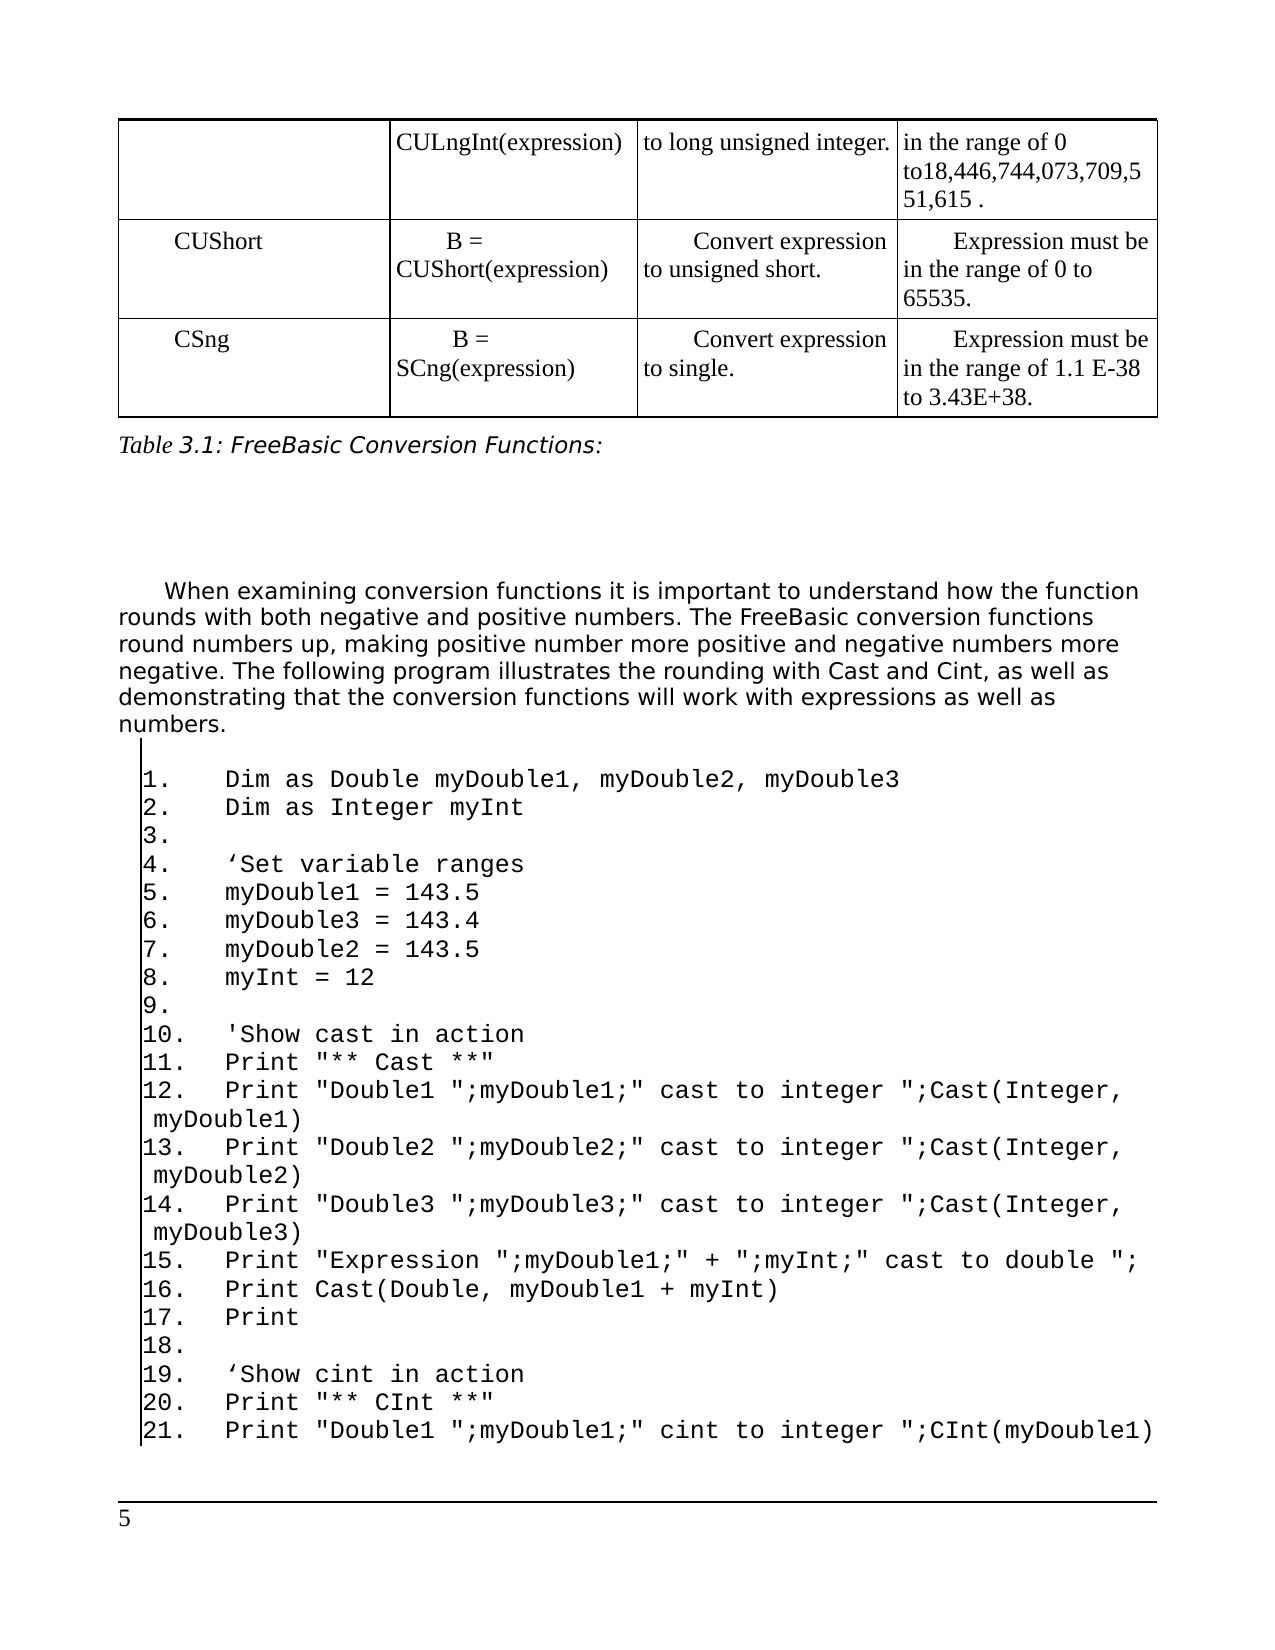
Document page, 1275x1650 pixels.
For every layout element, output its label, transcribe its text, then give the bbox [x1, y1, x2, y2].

list ‘Show cint in action [142, 1361, 1157, 1389]
list Print "Double1 ";myDouble1;" cast to integer ";Cast(Integer, myDouble1) [142, 1078, 1157, 1134]
list Print "** Cast **" [142, 1049, 1157, 1078]
text Table 3.1: FreeBasic Conversion Functions: [118, 430, 1157, 459]
list Print Cast(Double, myDouble1 + myInt) [142, 1276, 1157, 1304]
list Dim as Integer myInt [142, 794, 1157, 823]
list Print "Double1 ";myDouble1;" cint to integer ";CInt(myDouble1) [142, 1418, 1157, 1446]
table_cell B = CUShort(expression) [391, 220, 637, 318]
table_cell to long unsigned integer. [638, 121, 897, 219]
list Print "Double2 ";myDouble2;" cast to integer ";Cast(Integer, myDouble2) [142, 1134, 1157, 1191]
list Print "Double3 ";myDouble3;" cast to integer ";Cast(Integer, myDouble3) [142, 1191, 1157, 1248]
list Print "** CInt **" [142, 1389, 1157, 1418]
list myDouble3 = 143.4 [142, 908, 1157, 936]
list ‘Set variable ranges [142, 851, 1157, 879]
table_cell CSng [119, 319, 389, 416]
table_cell B = SCng(expression) [391, 319, 637, 416]
table_cell CUShort [119, 220, 389, 318]
table_cell CULngInt(expression) [391, 121, 637, 219]
list 'Show cast in action [142, 1021, 1157, 1049]
text When examining conversion functions it is important to understand how the function rounds with both negative and positive numbers. The FreeBasic conversion functions round numbers up, making positive number more positive and negative numbers more negative. The following program illustrates the rounding with Cast and Cint, as well as demonstrating that the conversion functions will work with expressions as well as numbers. [118, 578, 1157, 738]
table_cell Convert expression to single. [638, 319, 897, 416]
list myInt = 12 [142, 964, 1157, 993]
list myDouble2 = 143.5 [142, 936, 1157, 964]
list Print "Expression ";myDouble1;" + ";myInt;" cast to double "; [142, 1248, 1157, 1276]
list Dim as Double myDouble1, myDouble2, myDouble3 [142, 766, 1157, 794]
table_cell Expression must be in the range of 1.1 E-38 to 3.43E+38. [898, 319, 1157, 416]
table_cell in the range of 0 to18,446,744,073,709,551,615 . [898, 121, 1157, 219]
list myDouble1 = 143.5 [142, 879, 1157, 908]
table_cell Expression must be in the range of 0 to 65535. [898, 220, 1157, 318]
table_cell Convert expression to unsigned short. [638, 220, 897, 318]
list Print [142, 1304, 1157, 1333]
table_cell [119, 121, 389, 219]
